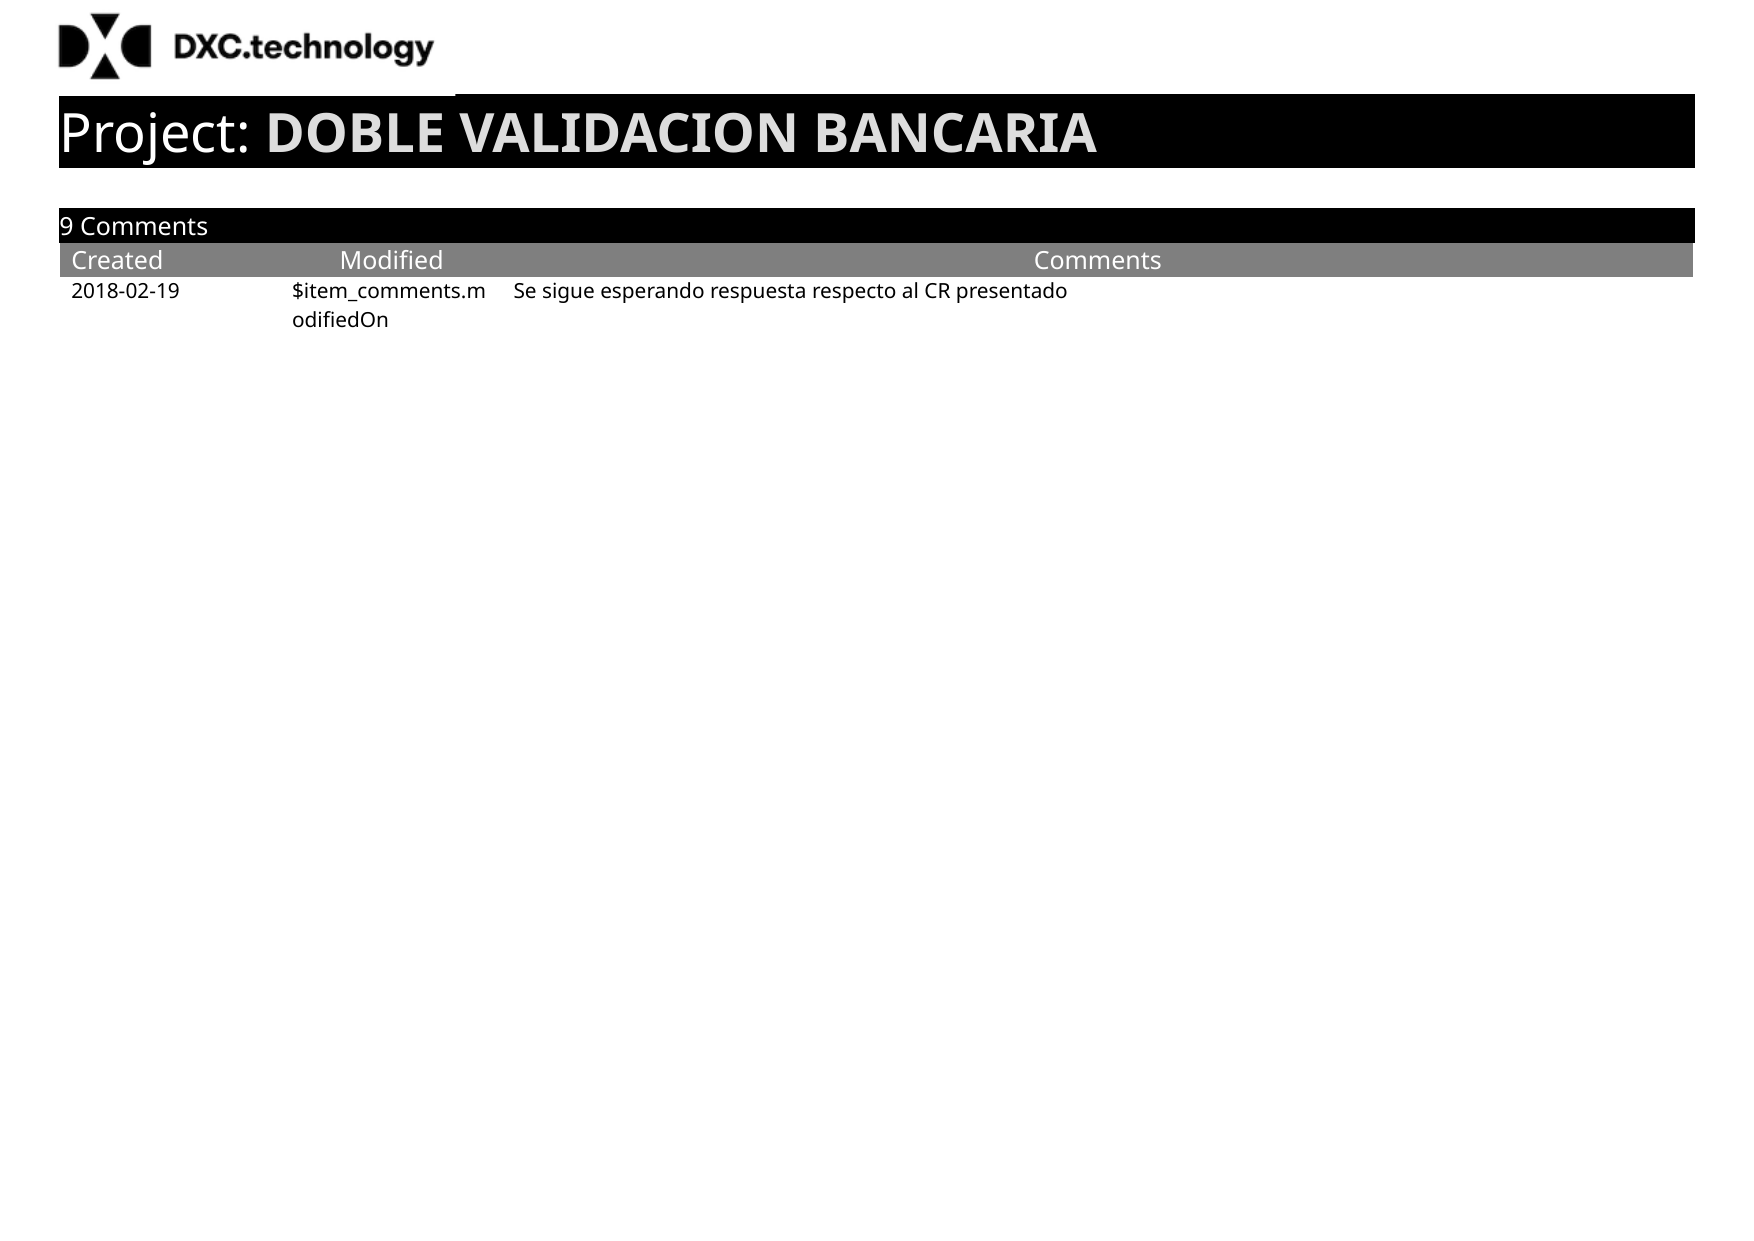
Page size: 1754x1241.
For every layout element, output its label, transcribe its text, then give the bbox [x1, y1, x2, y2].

table_cell 2018-02-19 [60, 277, 281, 333]
table_cell $item_comments.modifiedOn [281, 277, 502, 333]
table_header Modified [281, 243, 502, 277]
table_cell Se sigue esperando respuesta respecto al CR presentado [502, 277, 1693, 333]
table_header Created [60, 243, 281, 277]
text 9 Comments [59, 208, 1695, 243]
table_header Comments [502, 243, 1693, 277]
